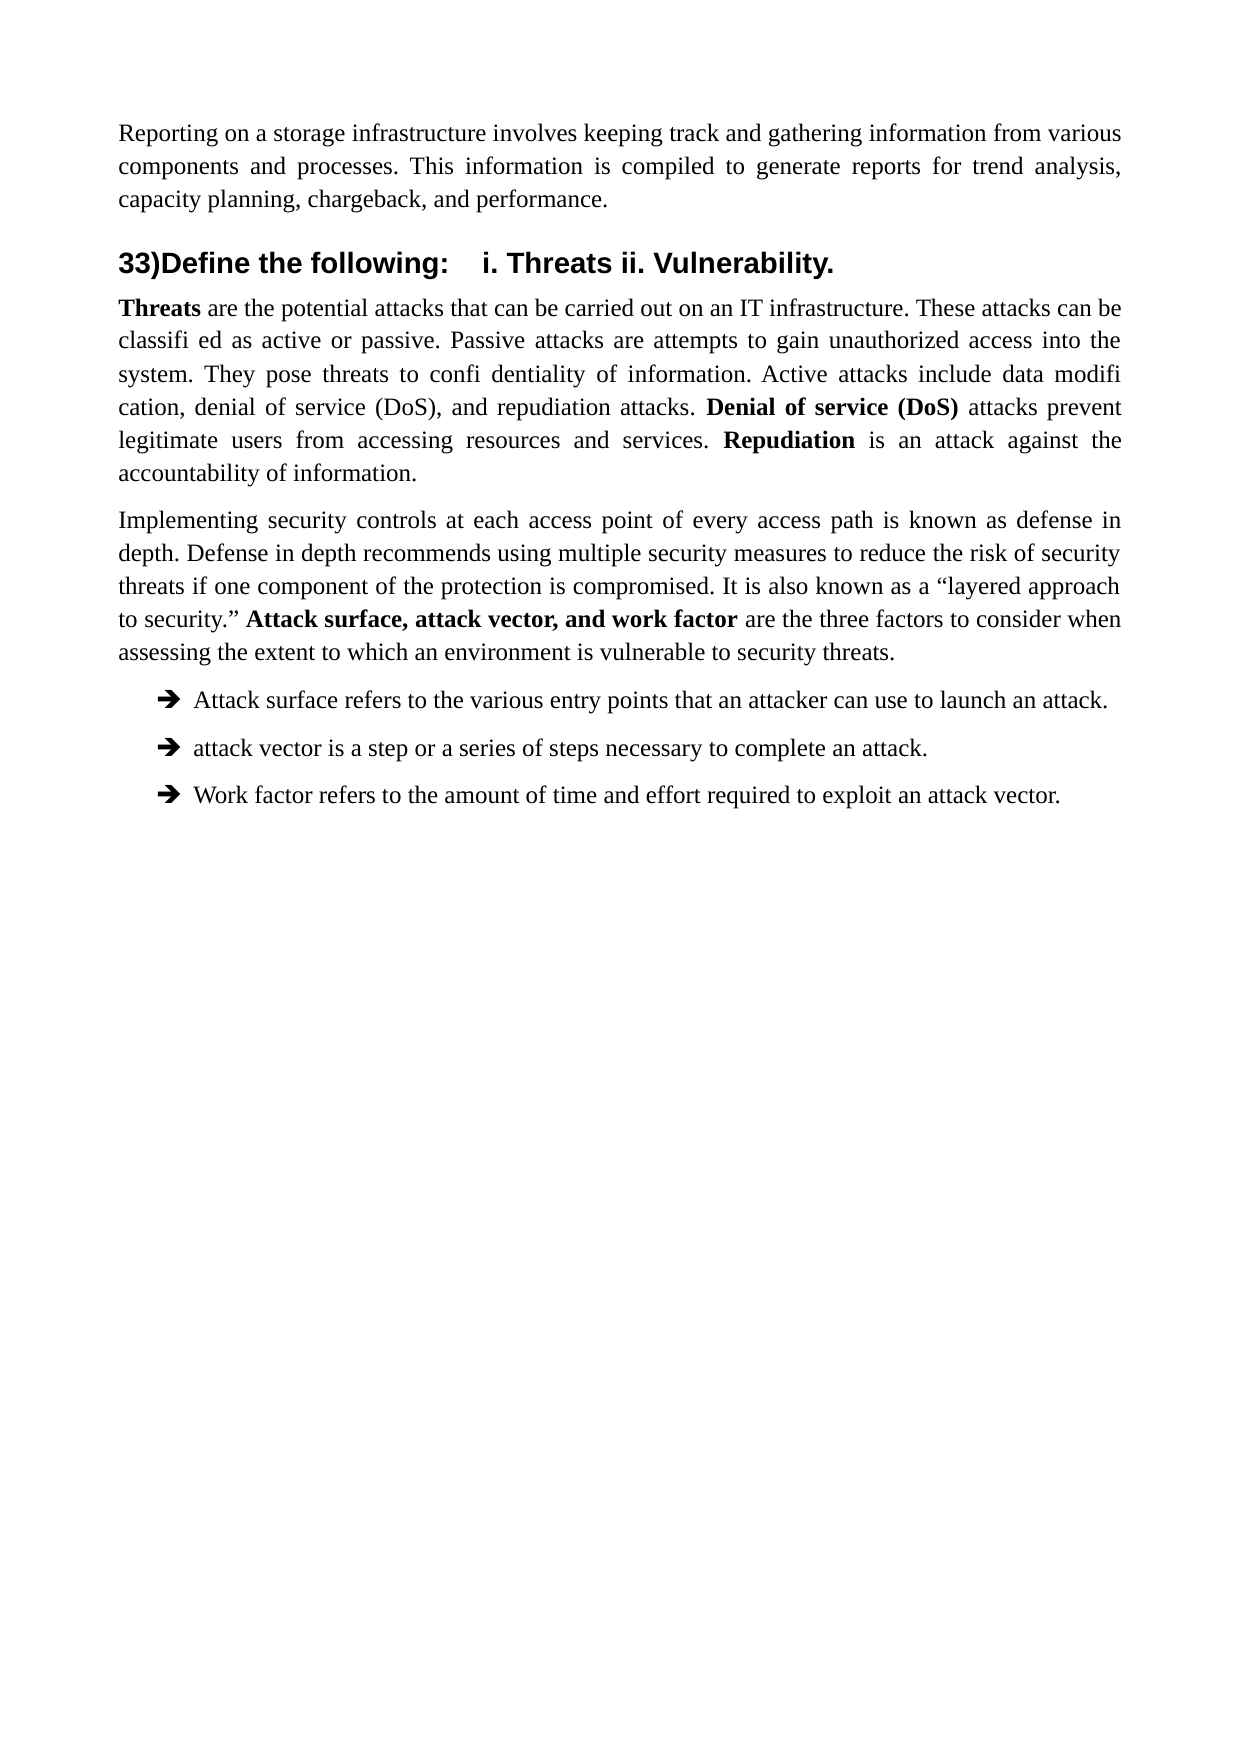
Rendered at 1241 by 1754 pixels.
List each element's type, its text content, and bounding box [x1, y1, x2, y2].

text Threats are the potential attacks that can be carried out on an IT infrastructure. These attacks can be classifi ed as active or passive. Passive attacks are attempts to gain unauthorized access into the system. They pose threats to confi dentiality of information. Active attacks include data modifi cation, denial of service (DoS), and repudiation attacks. Denial of service (DoS) attacks prevent legitimate users from accessing resources and services. Repudiation is an attack against the accountability of information. [118, 293, 1122, 486]
subtitle 33)Define the following: i. Threats ii. Vulnerability. [118, 246, 1122, 280]
text Implementing security controls at each access point of every access path is known as defense in depth. Defense in depth recommends using multiple security measures to reduce the risk of security threats if one component of the protection is compromised. It is also known as a “layered approach to security.” Attack surface, attack vector, and work factor are the three factors to consider when assessing the extent to which an environment is vulnerable to security threats. [118, 505, 1122, 666]
list Attack surface refers to the various entry points that an attacker can use to launch an attack. [156, 685, 1122, 714]
list Work factor refers to the amount of time and effort required to exploit an attack vector. [156, 780, 1122, 809]
list attack vector is a step or a series of steps necessary to complete an attack. [156, 733, 1122, 761]
text Reporting on a storage infrastructure involves keeping track and gathering information from various components and processes. This information is compiled to generate reports for trend analysis, capacity planning, chargeback, and performance. [118, 118, 1122, 213]
